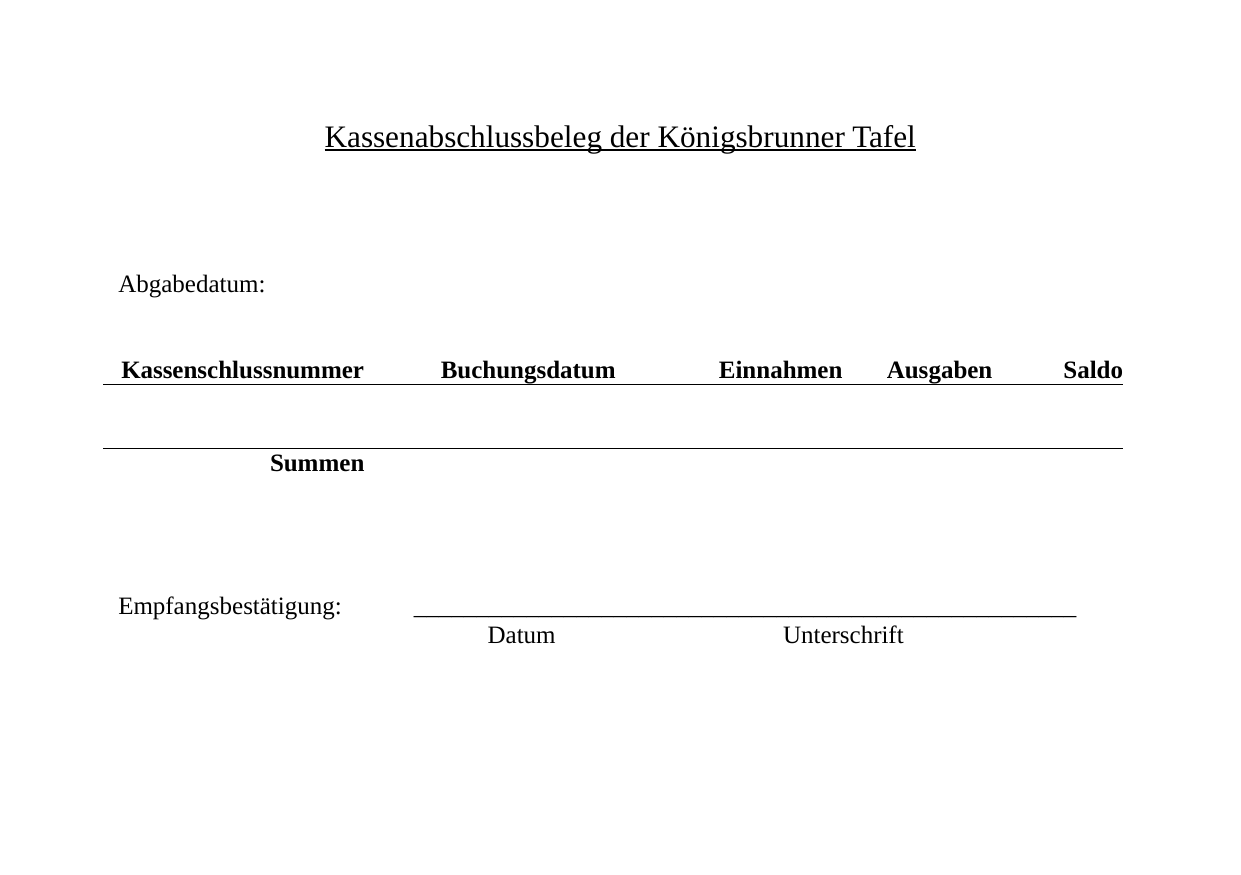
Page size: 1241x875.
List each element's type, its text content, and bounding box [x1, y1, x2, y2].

table_cell <Saldo> [992, 449, 1123, 476]
text Kassenabschlussbeleg der Königsbrunner Tafel [118, 118, 1122, 154]
table_header Saldo [992, 355, 1123, 384]
text <Nachdruck> [118, 212, 1122, 240]
table_cell <Kassenabschlussnummer> [103, 385, 364, 447]
table_header Ausgaben [842, 355, 992, 384]
table_cell [364, 449, 616, 476]
table_cell <Einnahmen> [616, 449, 842, 476]
table_cell Summen [103, 449, 364, 476]
table_cell <Ausgaben> [842, 385, 992, 447]
table_header Kassenschlussnummer [103, 355, 364, 384]
table_cell <Einnahmen> [616, 385, 842, 447]
table_cell <Ausgaben> [842, 449, 992, 476]
table_cell <Kassenabschlussdatum> [364, 385, 616, 447]
table_header Buchungsdatum [364, 355, 616, 384]
table_cell <Saldo> [992, 385, 1123, 447]
text Abgabedatum: <Kassenabschlussdatum> [118, 269, 1122, 298]
table_header Einnahmen [616, 355, 842, 384]
text Empfangsbestätigung: _____________________________________________________ [118, 591, 1122, 620]
text Datum Unterschrift [118, 620, 1122, 649]
